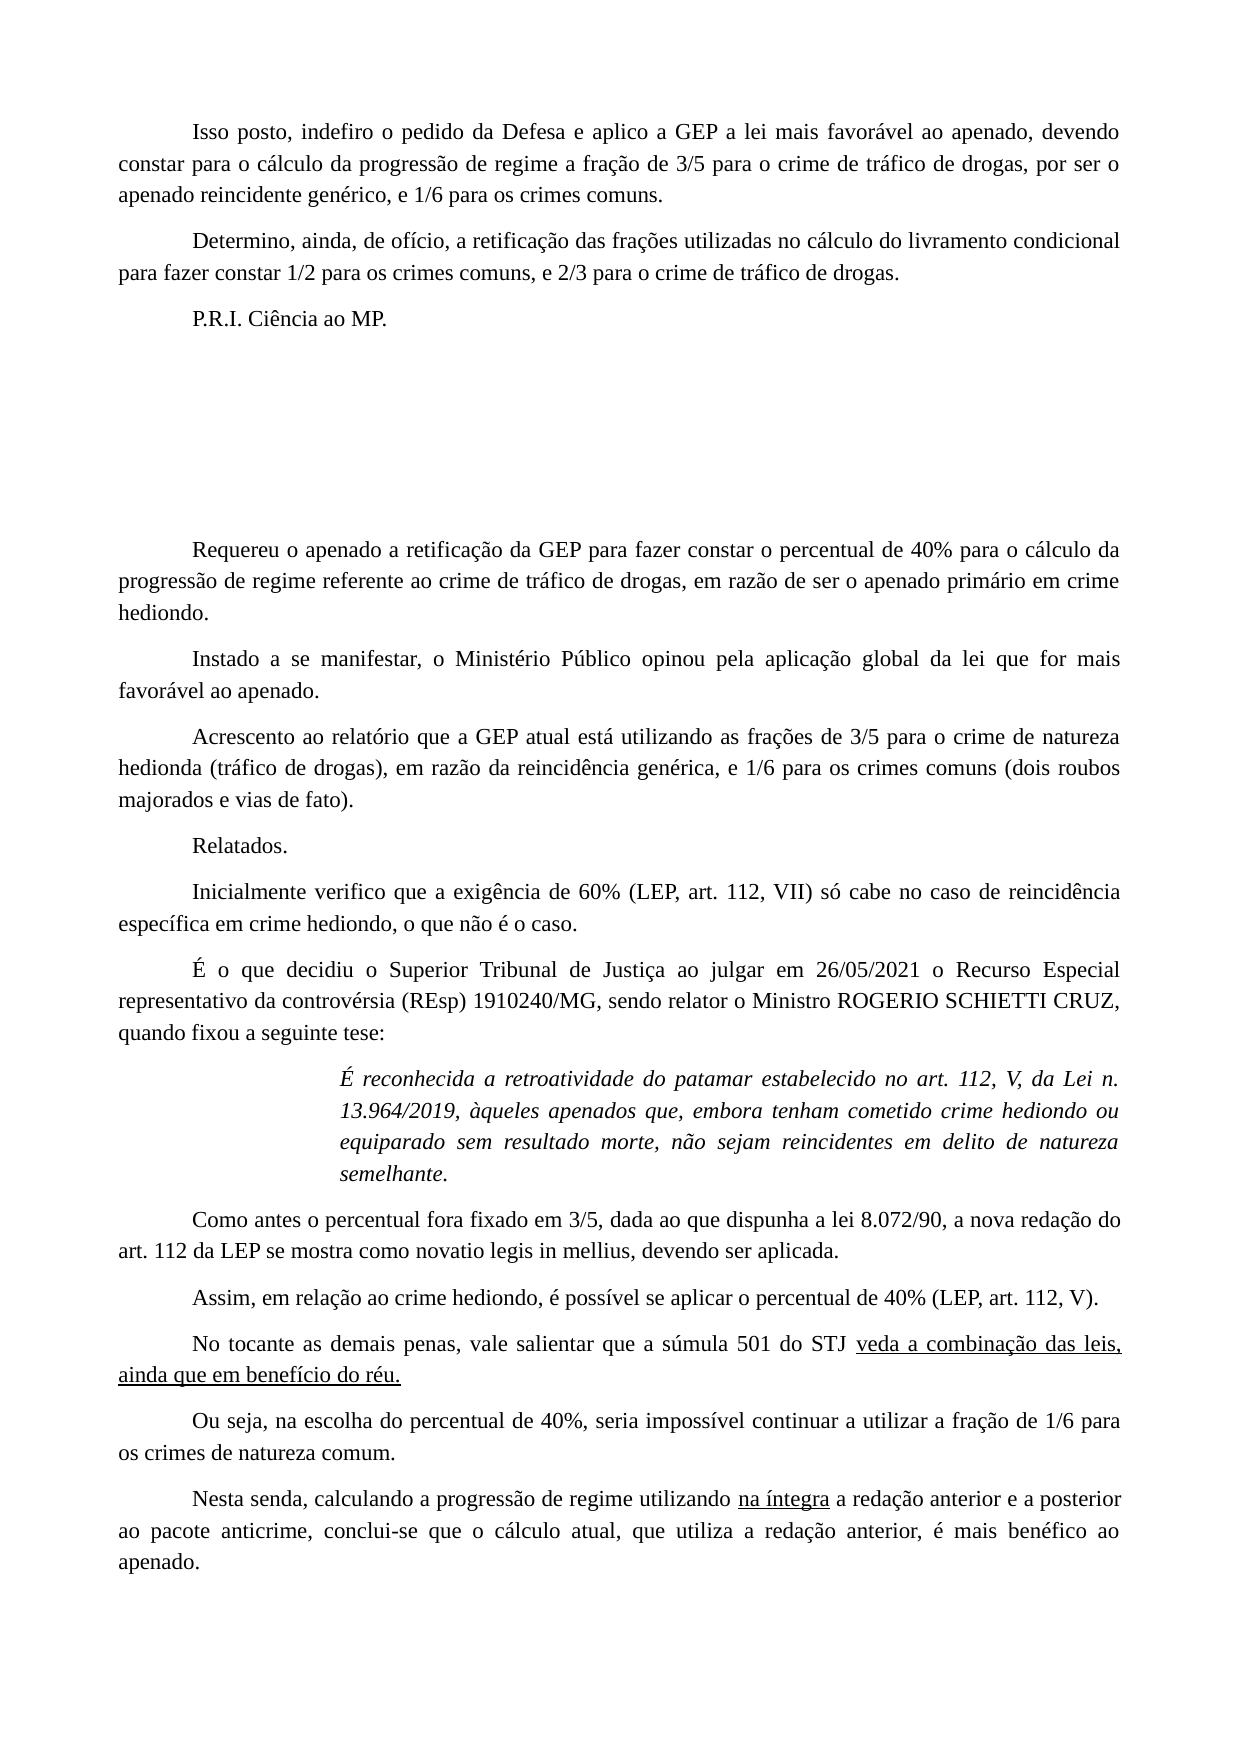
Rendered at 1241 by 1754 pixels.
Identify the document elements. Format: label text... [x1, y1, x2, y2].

text Instado a se manifestar, o Ministério Público opinou pela aplicação global da lei que for mais favorável ao apenado. [118, 645, 1122, 703]
text Isso posto, indefiro o pedido da Defesa e aplico a GEP a lei mais favorável ao apenado, devendo constar para o cálculo da progressão de regime a fração de 3/5 para o crime de tráfico de drogas, por ser o apenado reincidente genérico, e 1/6 para os crimes comuns. [118, 118, 1122, 208]
text Requereu o apenado a retificação da GEP para fazer constar o percentual de 40% para o cálculo da progressão de regime referente ao crime de tráfico de drogas, em razão de ser o apenado primário em crime hediondo. [118, 536, 1122, 625]
text P.R.I. Ciência ao MP. [118, 305, 1122, 331]
text No tocante as demais penas, vale salientar que a súmula 501 do STJ veda a combinação das leis, ainda que em benefício do réu. [118, 1330, 1122, 1388]
text É reconhecida a retroatividade do patamar estabelecido no art. 112, V, da Lei n. 13.964/2019, àqueles apenados que, embora tenham cometido crime hediondo ou equiparado sem resultado morte, não sejam reincidentes em delito de natureza semelhante. [339, 1065, 1122, 1186]
text Nesta senda, calculando a progressão de regime utilizando na íntegra a redação anterior e a posterior ao pacote anticrime, conclui-se que o cálculo atual, que utiliza a redação anterior, é mais benéfico ao apenado. [118, 1485, 1122, 1575]
text Determino, ainda, de ofício, a retificação das frações utilizadas no cálculo do livramento condicional para fazer constar 1/2 para os crimes comuns, e 2/3 para o crime de tráfico de drogas. [118, 227, 1122, 285]
text Acrescento ao relatório que a GEP atual está utilizando as frações de 3/5 para o crime de natureza hedionda (tráfico de drogas), em razão da reincidência genérica, e 1/6 para os crimes comuns (dois roubos majorados e vias de fato). [118, 723, 1122, 812]
text É o que decidiu o Superior Tribunal de Justiça ao julgar em 26/05/2021 o Recurso Especial representativo da controvérsia (REsp) 1910240/MG, sendo relator o Ministro ROGERIO SCHIETTI CRUZ, quando fixou a seguinte tese: [118, 956, 1122, 1045]
text Assim, em relação ao crime hediondo, é possível se aplicar o percentual de 40% (LEP, art. 112, V). [118, 1284, 1122, 1310]
text Inicialmente verifico que a exigência de 60% (LEP, art. 112, VII) só cabe no caso de reincidência específica em crime hediondo, o que não é o caso. [118, 878, 1122, 936]
text Ou seja, na escolha do percentual de 40%, seria impossível continuar a utilizar a fração de 1/6 para os crimes de natureza comum. [118, 1408, 1122, 1466]
text Como antes o percentual fora fixado em 3/5, dada ao que dispunha a lei 8.072/90, a nova redação do art. 112 da LEP se mostra como novatio legis in mellius, devendo ser aplicada. [118, 1206, 1122, 1264]
text Relatados. [118, 832, 1122, 858]
